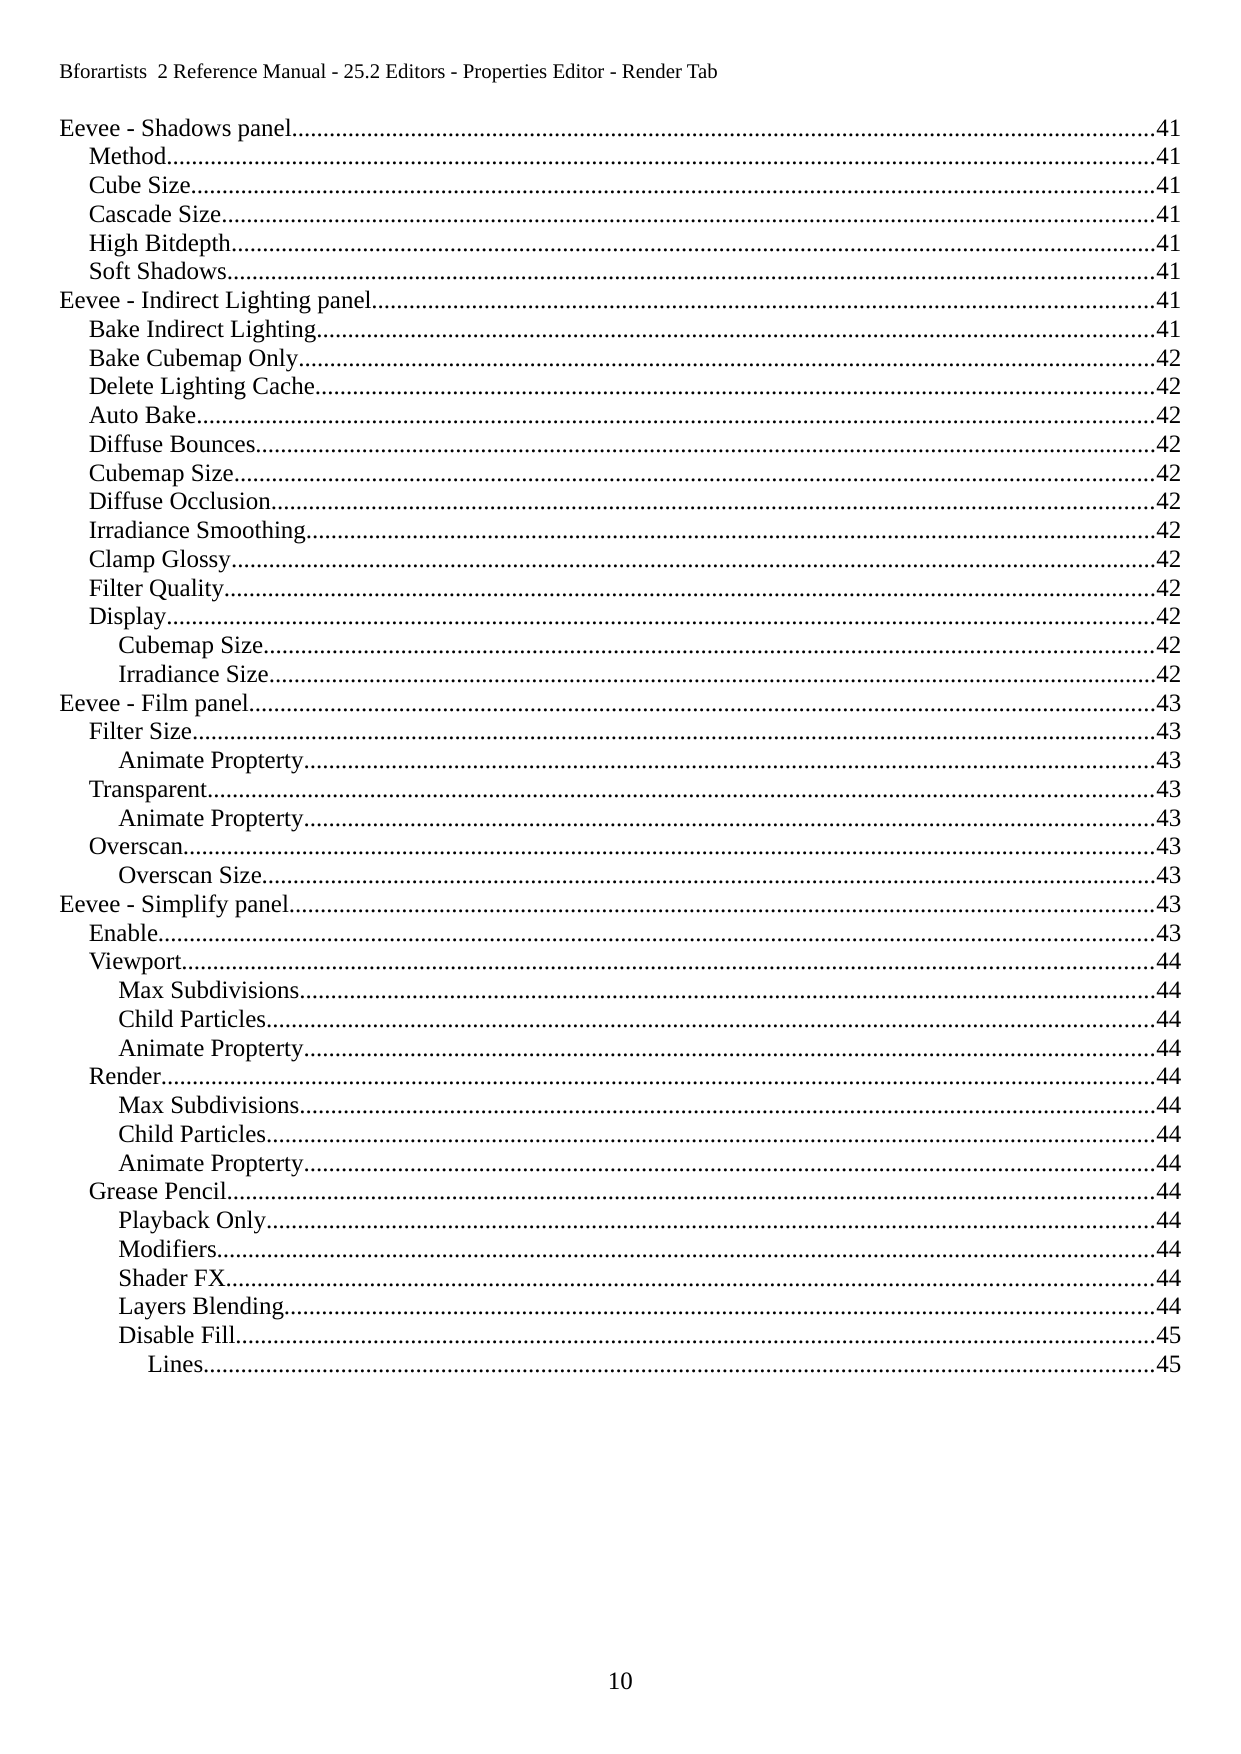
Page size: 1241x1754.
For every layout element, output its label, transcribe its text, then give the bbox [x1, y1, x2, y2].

text Bake Indirect Lighting 41 [88, 314, 1181, 343]
text Overscan Size 43 [118, 860, 1181, 889]
text Irradiance Size 42 [118, 659, 1181, 688]
text Animate Propterty 44 [118, 1148, 1181, 1176]
text Eevee - Simplify panel 43 [59, 889, 1181, 918]
text Animate Propterty 43 [118, 745, 1181, 774]
text Diffuse Occlusion 42 [88, 486, 1181, 515]
text Soft Shadows 41 [88, 256, 1181, 285]
text Cascade Size 41 [88, 199, 1181, 228]
text Cubemap Size 42 [88, 458, 1181, 486]
text Overscan 43 [88, 831, 1181, 860]
text Bake Cubemap Only 42 [88, 343, 1181, 371]
text Cubemap Size 42 [118, 630, 1181, 659]
text Irradiance Smoothing 42 [88, 515, 1181, 544]
text Viewport 44 [88, 946, 1181, 975]
text Eevee - Indirect Lighting panel 41 [59, 285, 1181, 314]
text Eevee - Shadows panel 41 [59, 113, 1181, 141]
text Lines 45 [147, 1349, 1181, 1378]
text High Bitdepth 41 [88, 228, 1181, 256]
text Layers Blending 44 [118, 1291, 1181, 1320]
text Display 42 [88, 601, 1181, 630]
text Grease Pencil 44 [88, 1176, 1181, 1205]
text Diffuse Bounces 42 [88, 429, 1181, 458]
text Disable Fill 45 [118, 1320, 1181, 1349]
text Animate Propterty 44 [118, 1033, 1181, 1061]
text Render 44 [88, 1061, 1181, 1090]
text Max Subdivisions 44 [118, 975, 1181, 1004]
text Child Particles 44 [118, 1004, 1181, 1033]
text Filter Size 43 [88, 716, 1181, 745]
text Max Subdivisions 44 [118, 1090, 1181, 1119]
text Auto Bake 42 [88, 400, 1181, 429]
text Clamp Glossy 42 [88, 544, 1181, 573]
text Delete Lighting Cache 42 [88, 371, 1181, 400]
text Eevee - Film panel 43 [59, 688, 1181, 716]
text Modifiers 44 [118, 1234, 1181, 1263]
text Child Particles 44 [118, 1119, 1181, 1148]
text Shader FX 44 [118, 1263, 1181, 1291]
text Filter Quality 42 [88, 573, 1181, 601]
text Enable 43 [88, 918, 1181, 946]
text Cube Size 41 [88, 170, 1181, 199]
text Playback Only 44 [118, 1205, 1181, 1234]
text Transparent 43 [88, 774, 1181, 803]
text Animate Propterty 43 [118, 803, 1181, 831]
text Method 41 [88, 141, 1181, 170]
